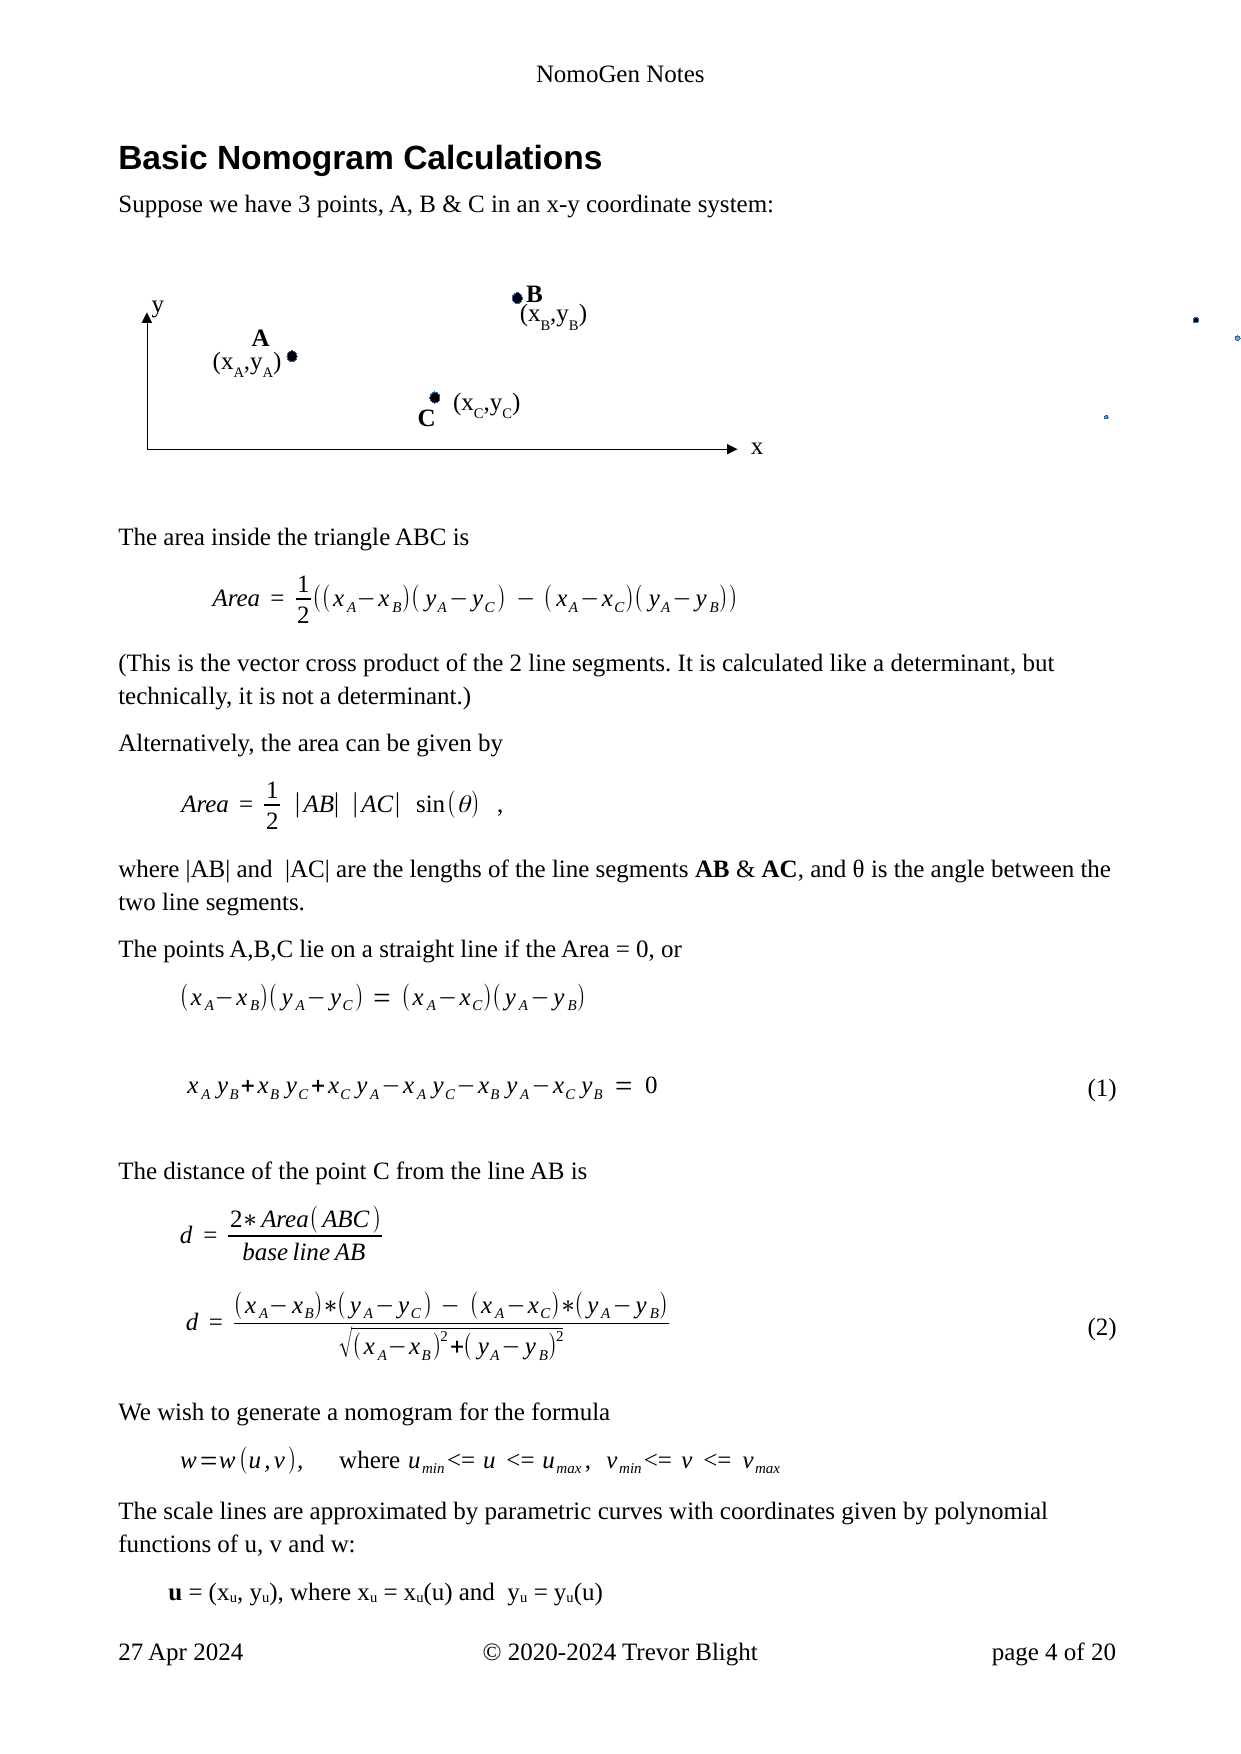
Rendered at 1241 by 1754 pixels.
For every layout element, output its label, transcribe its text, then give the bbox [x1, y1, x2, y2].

table_header [118, 1066, 1010, 1109]
table_header (1) [1010, 1066, 1122, 1109]
text Alternatively, the area can be given by [118, 728, 1122, 757]
text The points A,B,C lie on a straight line if the Area = 0, or [118, 934, 1122, 963]
text (This is the vector cross product of the 2 line segments. It is calculated like a determinant, but technically, it is not a determinant.) [118, 648, 1122, 710]
text We wish to generate a nomogram for the formula [118, 1397, 1122, 1426]
text The distance of the point C from the line AB is [118, 1156, 1122, 1185]
text , [162, 776, 1122, 835]
text The scale lines are approximated by parametric curves with coordinates given by polynomial functions of u, v and w: [118, 1496, 1122, 1558]
subtitle Basic Nomogram Calculations [118, 138, 1122, 177]
text Suppose we have 3 points, A, B & C in an x-y coordinate system: [118, 189, 1122, 218]
text where |AB| and |AC| are the lengths of the line segments AB & AC, and θ is the angle between the two line segments. [118, 854, 1122, 916]
table_header [118, 1284, 1010, 1369]
text The area inside the triangle ABC is [118, 522, 1122, 551]
table_header (2) [1010, 1284, 1122, 1369]
text u = (xu, yu), where xu = xu(u) and yu = yu(u) [162, 1577, 1122, 1605]
